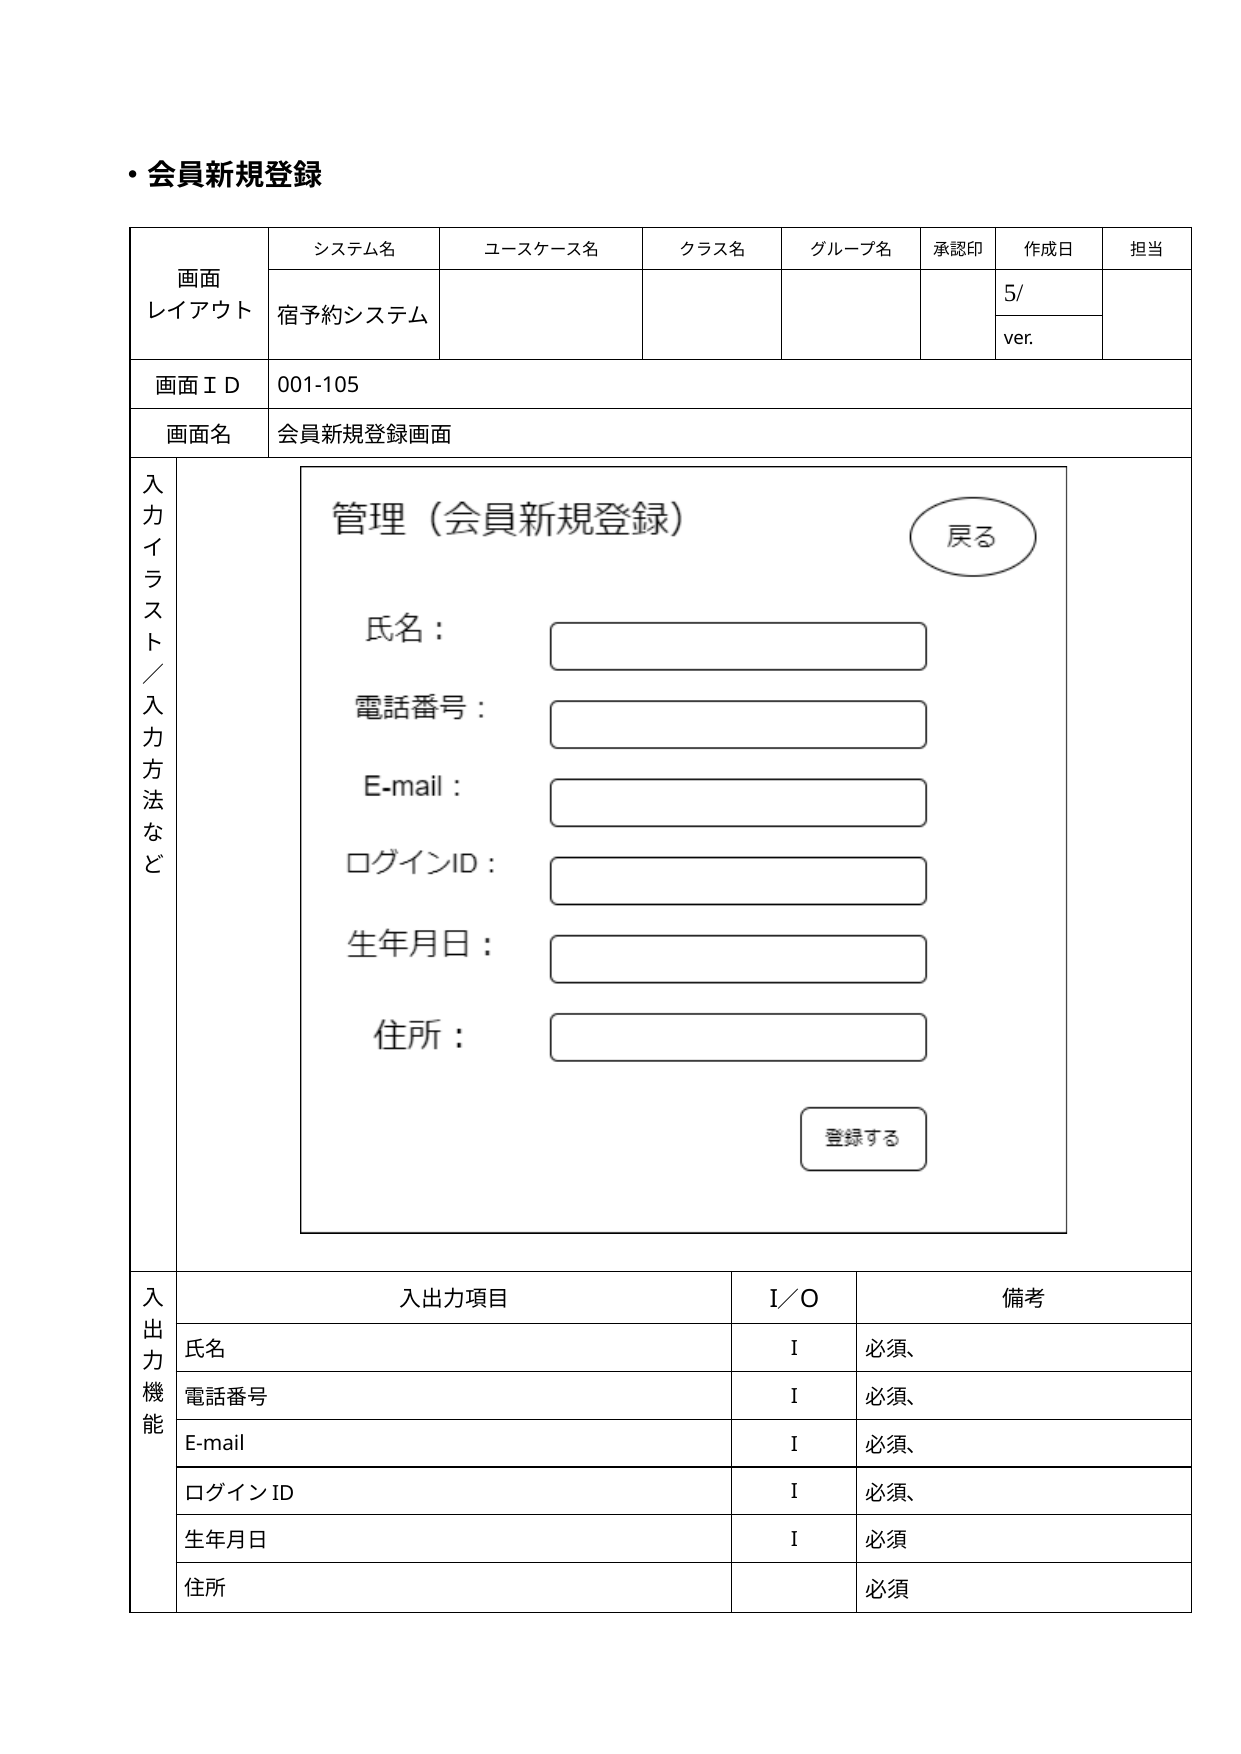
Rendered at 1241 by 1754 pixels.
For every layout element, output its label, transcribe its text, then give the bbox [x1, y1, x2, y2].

table_cell 必須 [857, 1515, 1191, 1562]
table_cell 必須、 [857, 1420, 1191, 1466]
table_cell 画面ＩＤ [131, 360, 268, 408]
table_cell 会員新規登録画面 [269, 409, 1191, 457]
table_cell E-mail [177, 1420, 731, 1466]
table_cell I [732, 1420, 856, 1466]
table_cell 入出力項目 [177, 1272, 731, 1323]
table_cell 必須、 [857, 1372, 1191, 1418]
table_cell [177, 458, 1191, 1271]
table_cell [732, 1563, 856, 1612]
table_cell 生年月日 [177, 1515, 731, 1562]
table_cell I [732, 1324, 856, 1371]
table_cell 5/ [996, 270, 1102, 315]
table_cell 必須 [857, 1563, 1191, 1612]
table_cell 氏名 [177, 1324, 731, 1371]
table_cell 必須、 [857, 1468, 1191, 1514]
table_header 作成日 [996, 228, 1102, 269]
table_cell I [732, 1468, 856, 1514]
table_header 担当 [1103, 228, 1191, 269]
table_cell 電話番号 [177, 1372, 731, 1418]
table_header システム名 [269, 228, 439, 269]
table_cell 必須、 [857, 1324, 1191, 1371]
table_cell 画面名 [131, 409, 268, 457]
picture [300, 466, 1068, 1234]
table_cell 001-105 [269, 360, 1191, 408]
table_cell 入力イラスト／入力方法など [131, 458, 176, 1271]
table_cell [782, 270, 920, 358]
table_header ユースケース名 [440, 228, 642, 269]
table_header グループ名 [782, 228, 920, 269]
table_cell [921, 270, 995, 358]
table_cell I [732, 1515, 856, 1562]
table_cell ver. [996, 316, 1102, 358]
table_cell 住所 [177, 1563, 731, 1612]
table_cell [643, 270, 781, 358]
table_cell [1103, 270, 1191, 358]
table_cell I／O [732, 1272, 856, 1323]
table_cell 宿予約システム [269, 270, 439, 358]
table_header 画面 レイアウト [131, 228, 268, 358]
table_cell I [732, 1372, 856, 1418]
table_header 承認印 [921, 228, 995, 269]
table_cell 入出力機能 [131, 1272, 176, 1612]
table_cell 備考 [857, 1272, 1191, 1323]
table_cell ログインID [177, 1468, 731, 1514]
table_header クラス名 [643, 228, 781, 269]
text ・会員新規登録 [118, 152, 1122, 194]
table_cell [440, 270, 642, 358]
